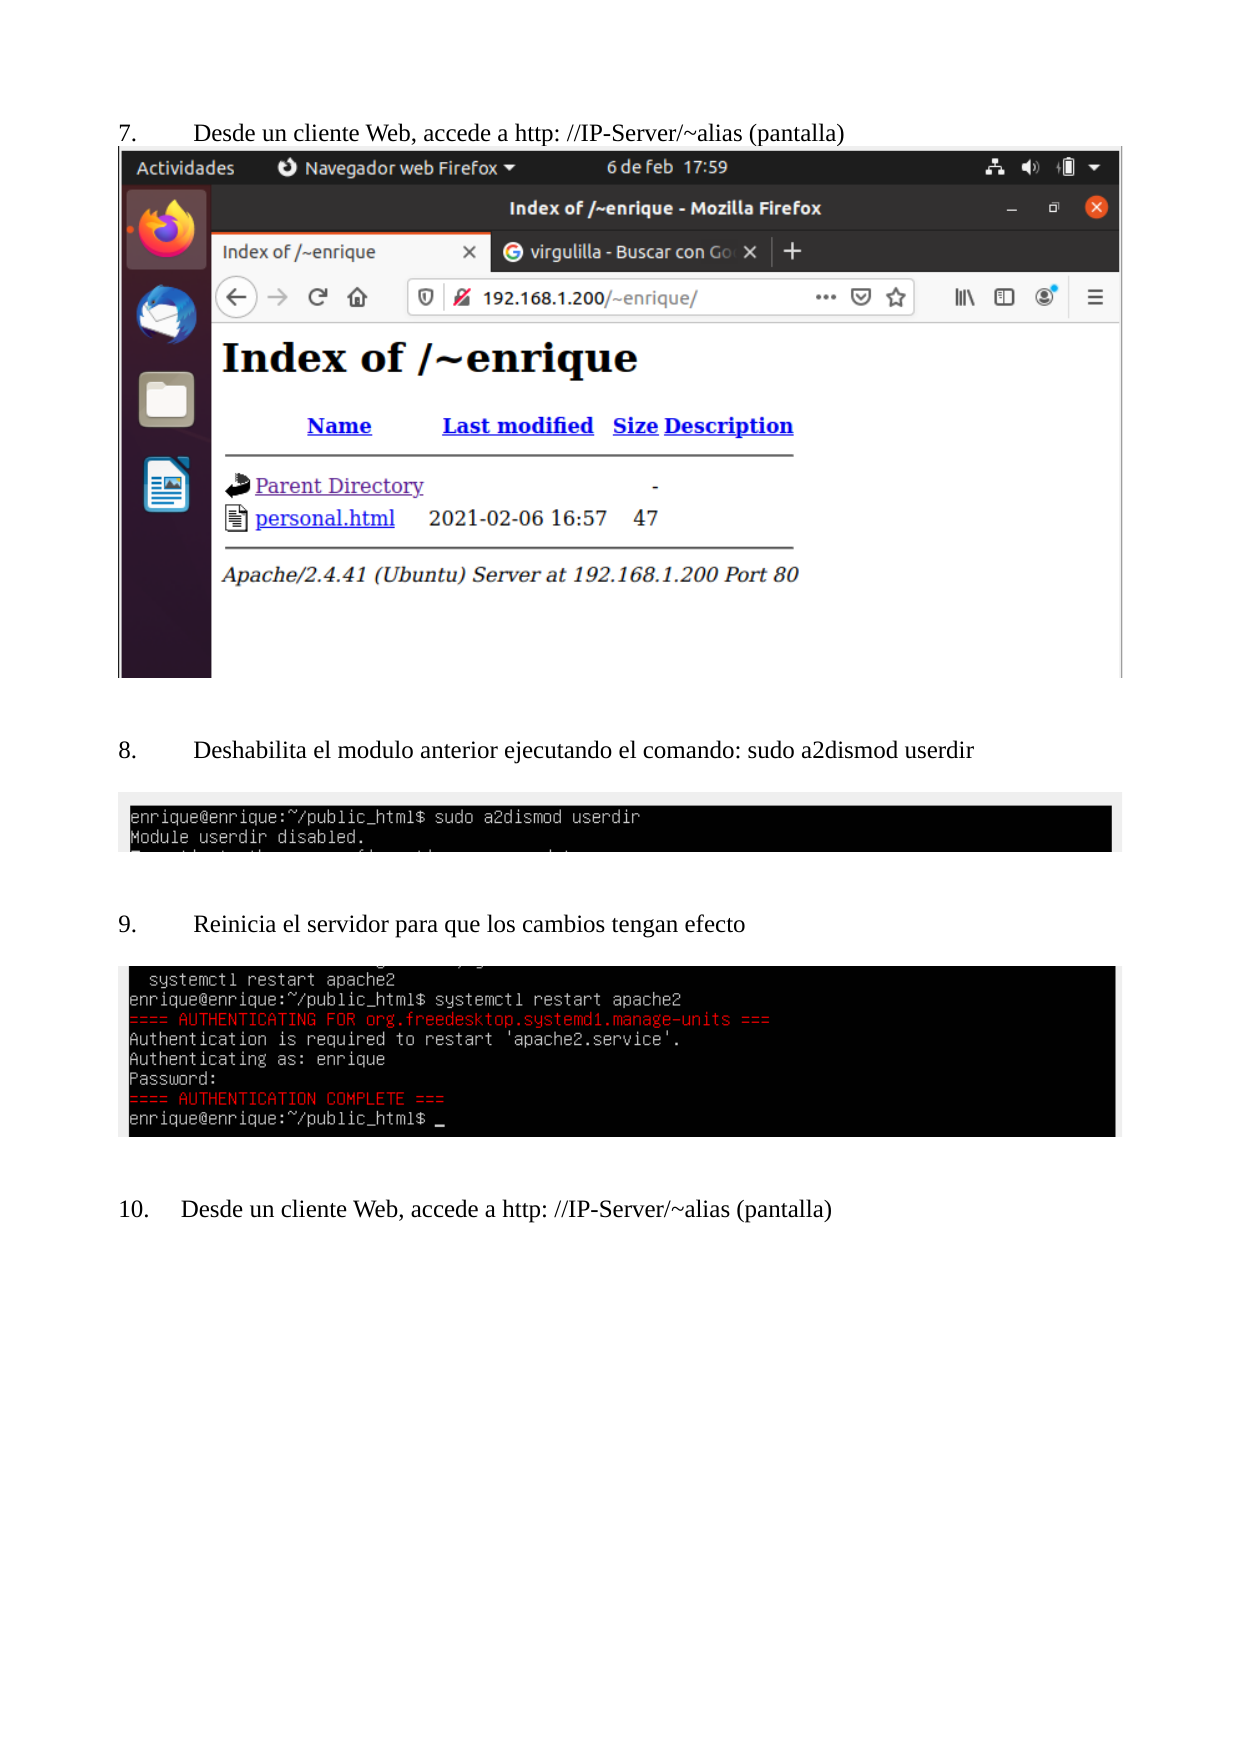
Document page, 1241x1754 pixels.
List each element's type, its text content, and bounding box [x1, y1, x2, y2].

picture [118, 146, 1123, 678]
text 7. Desde un cliente Web, accede a http: //IP-Server/~alias (pantalla) [118, 118, 1122, 146]
text 10. Desde un cliente Web, accede a http: //IP-Server/~alias (pantalla) [118, 1194, 1122, 1222]
picture [118, 966, 1123, 1137]
text 8. Deshabilita el modulo anterior ejecutando el comando: sudo a2dismod userdir [118, 735, 1122, 764]
picture [118, 792, 1123, 852]
text 9. Reinicia el servidor para que los cambios tengan efecto [118, 909, 1122, 937]
